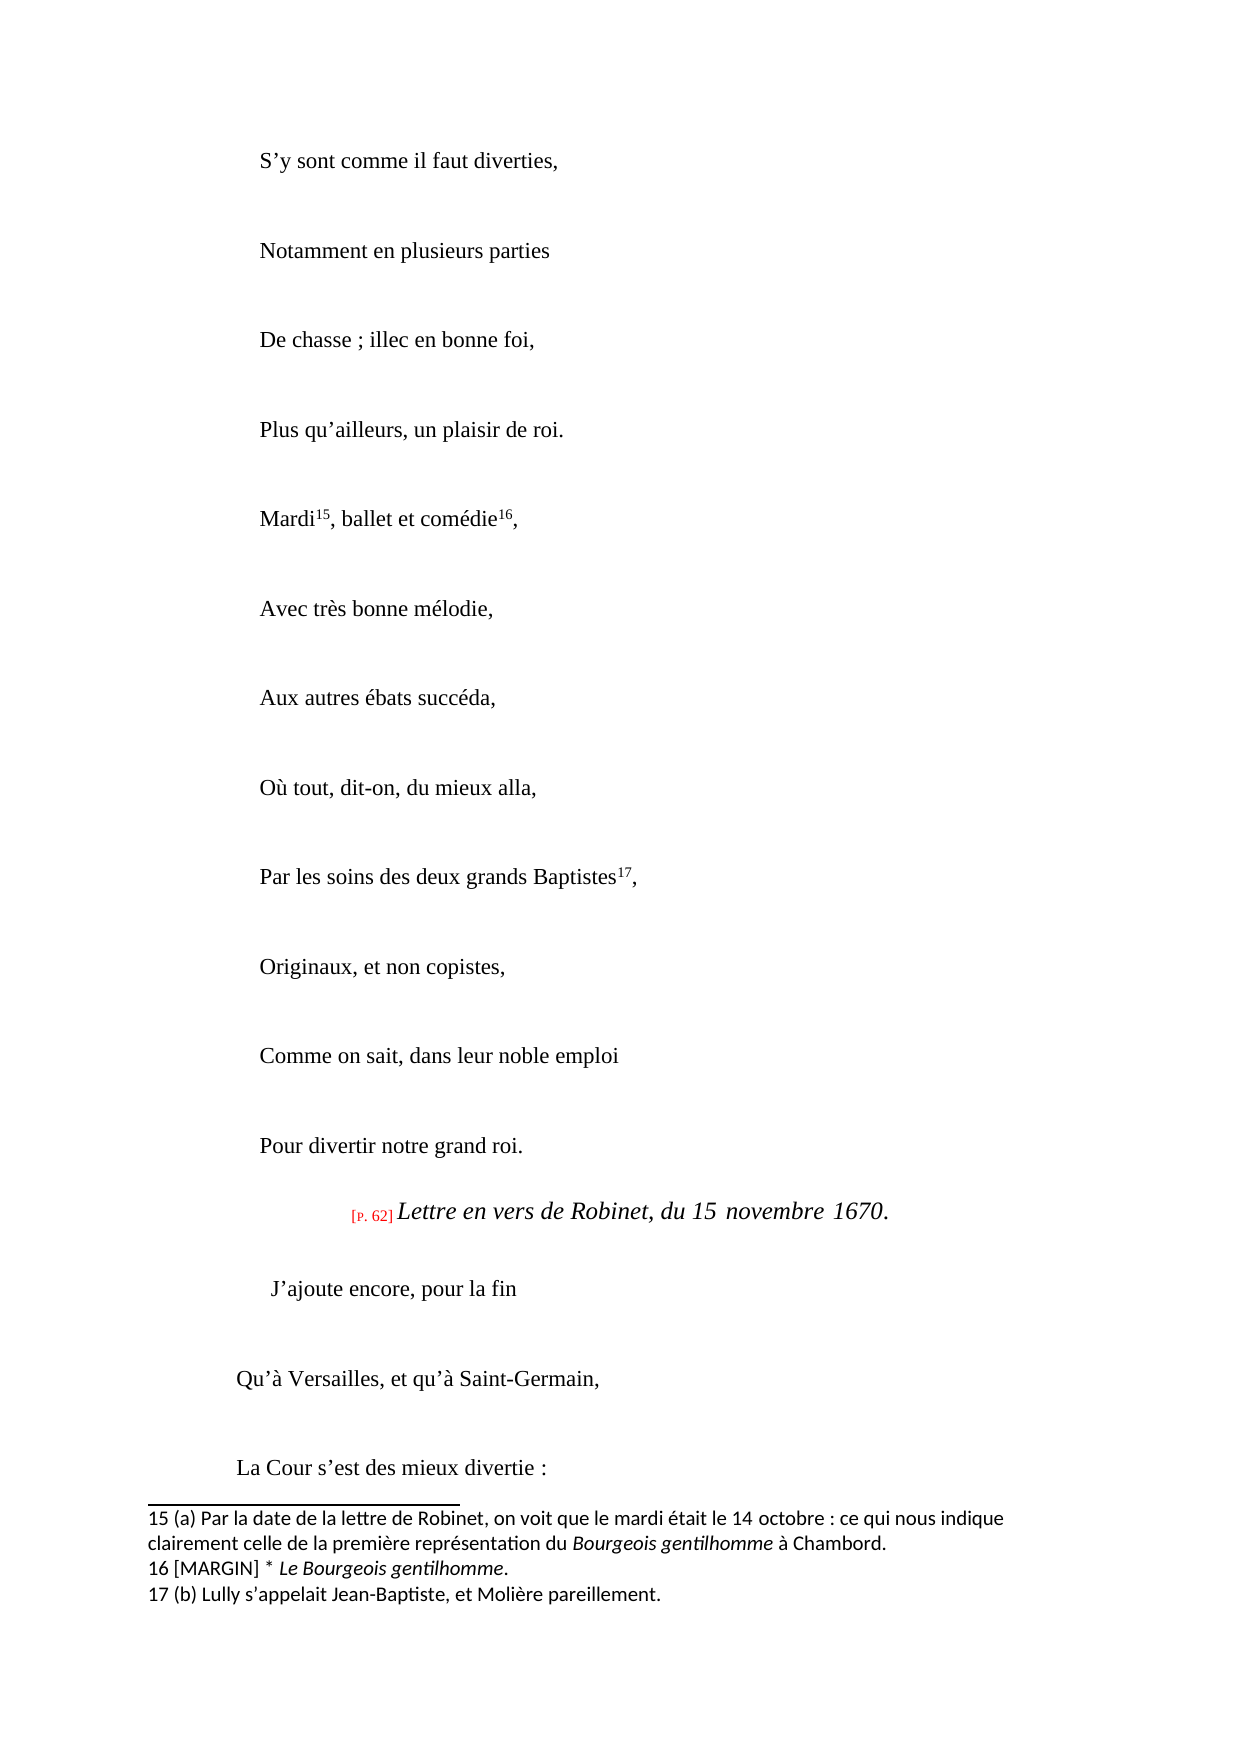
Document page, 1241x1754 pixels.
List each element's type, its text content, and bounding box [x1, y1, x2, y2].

text Comme on sait, dans leur noble emploi [236, 1042, 1093, 1069]
text J’ajoute encore, pour la fin [236, 1275, 1093, 1302]
text [p. 62] Lettre en vers de Robinet, du 15 novembre 1670. [148, 1196, 1093, 1225]
text Par les soins des deux grands Baptistes, [236, 863, 1093, 890]
text La Cour s’est des mieux divertie : [236, 1454, 1093, 1481]
text Avec très bonne mélodie, [236, 595, 1093, 621]
text Plus qu’ailleurs, un plaisir de roi. [236, 416, 1093, 442]
text [MARGIN] * Le Bourgeois gentilhomme. [148, 1556, 1093, 1581]
text S’y sont comme il faut diverties, [236, 148, 1093, 174]
text (b) Lully s’appelait Jean-Baptiste, et Molière pareillement. [148, 1581, 1093, 1606]
text Notamment en plusieurs parties [236, 237, 1093, 263]
text Mardi, ballet et comédie, [236, 506, 1093, 532]
text Pour divertir notre grand roi. [236, 1132, 1093, 1158]
text Aux autres ébats succéda, [236, 684, 1093, 711]
text Où tout, dit-on, du mieux alla, [236, 774, 1093, 800]
text Originaux, et non copistes, [236, 953, 1093, 979]
text De chasse ; illec en bonne foi, [236, 327, 1093, 353]
text (a) Par la date de la lettre de Robinet, on voit que le mardi était le 14 octobre : ce qui nous indique clairement celle de la première représentation du Bourgeois gentilhomme à Chambord. [148, 1505, 1093, 1556]
text Qu’à Versailles, et qu’à Saint-Germain, [236, 1365, 1093, 1391]
